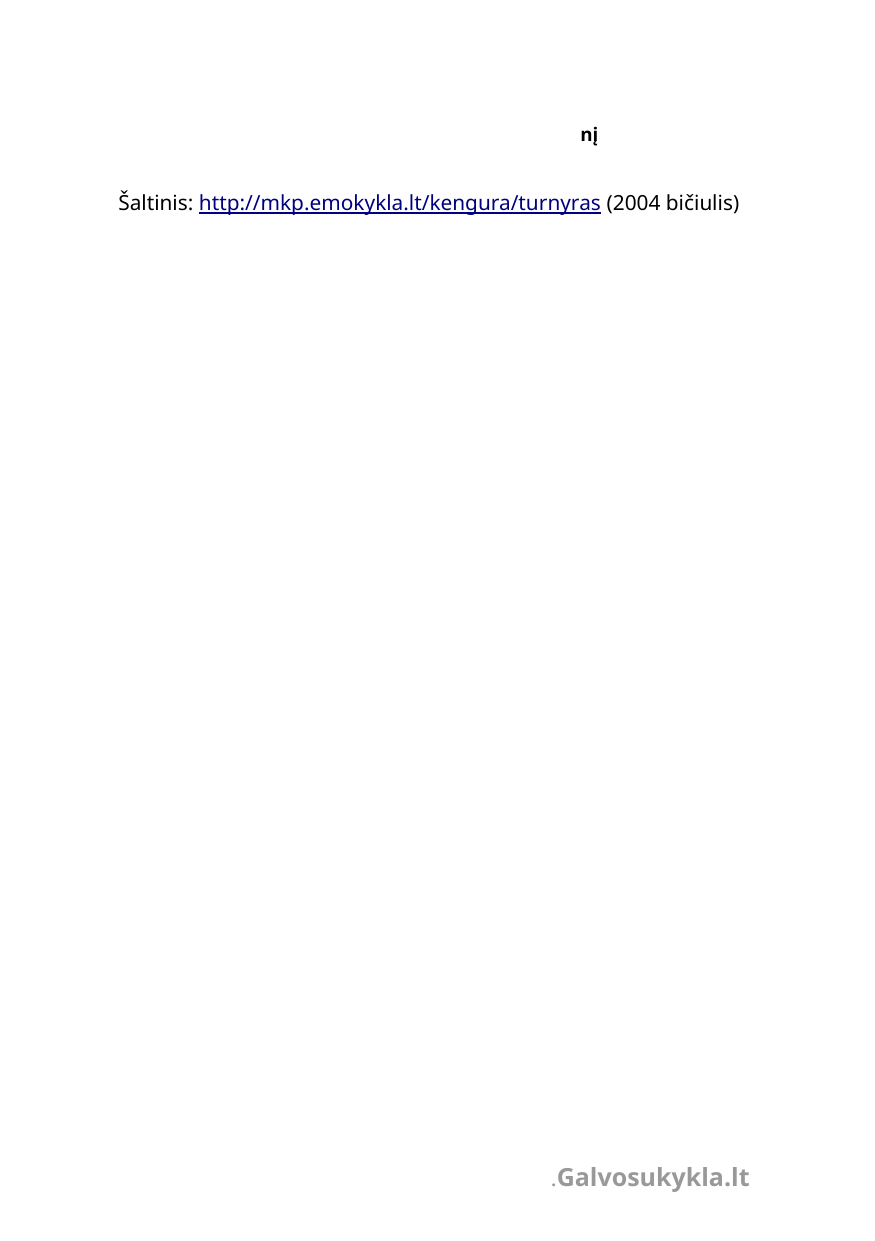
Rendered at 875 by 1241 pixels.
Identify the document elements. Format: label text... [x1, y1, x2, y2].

table_header nį [519, 118, 660, 149]
table_header [660, 118, 801, 149]
text Šaltinis: http://mkp.emokykla.lt/kengura/turnyras (2004 bičiulis) [118, 183, 756, 218]
table_header [95, 118, 236, 149]
table_header [378, 118, 519, 149]
table_header [236, 118, 377, 149]
